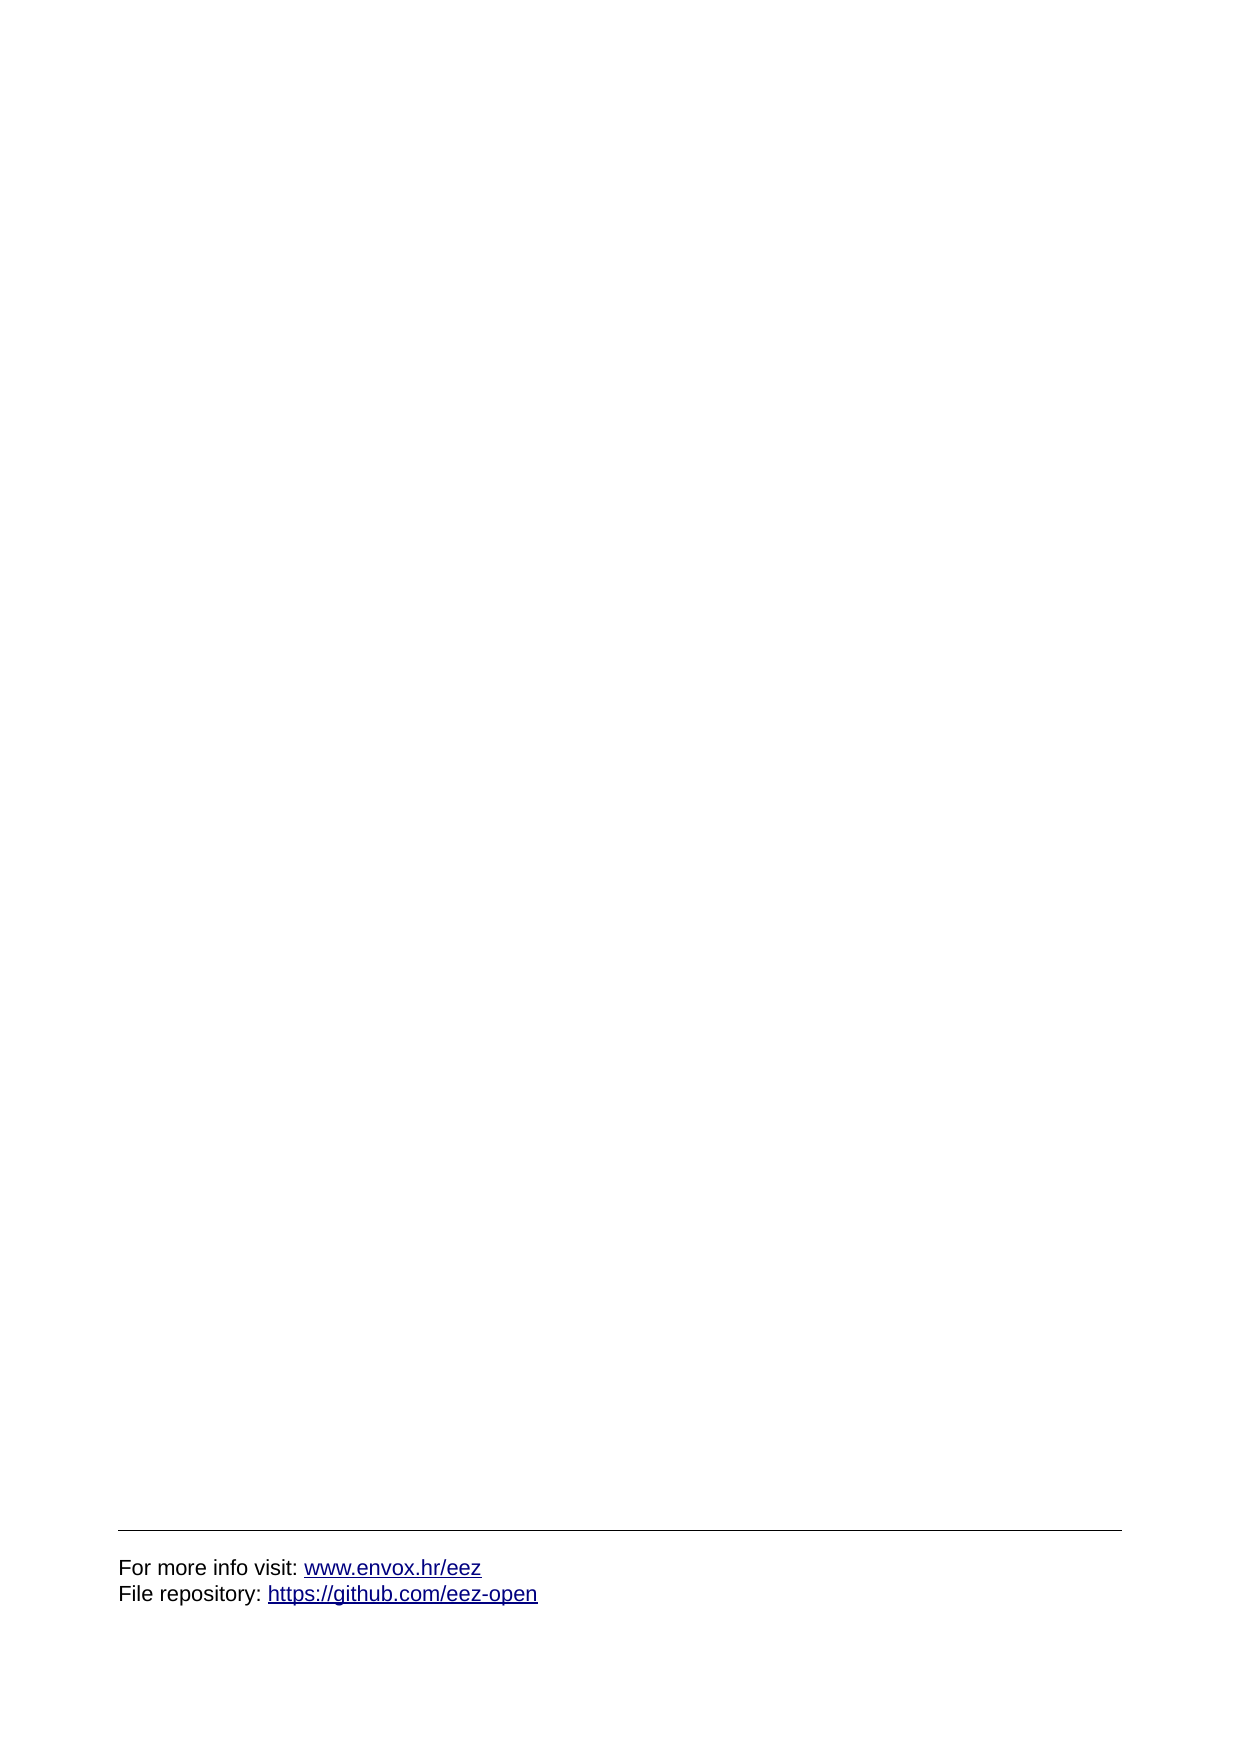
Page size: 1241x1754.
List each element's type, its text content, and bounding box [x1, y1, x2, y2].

text File repository: https://github.com/eez-open [118, 1580, 1122, 1606]
text For more info visit: www.envox.hr/eez [118, 1555, 1122, 1580]
